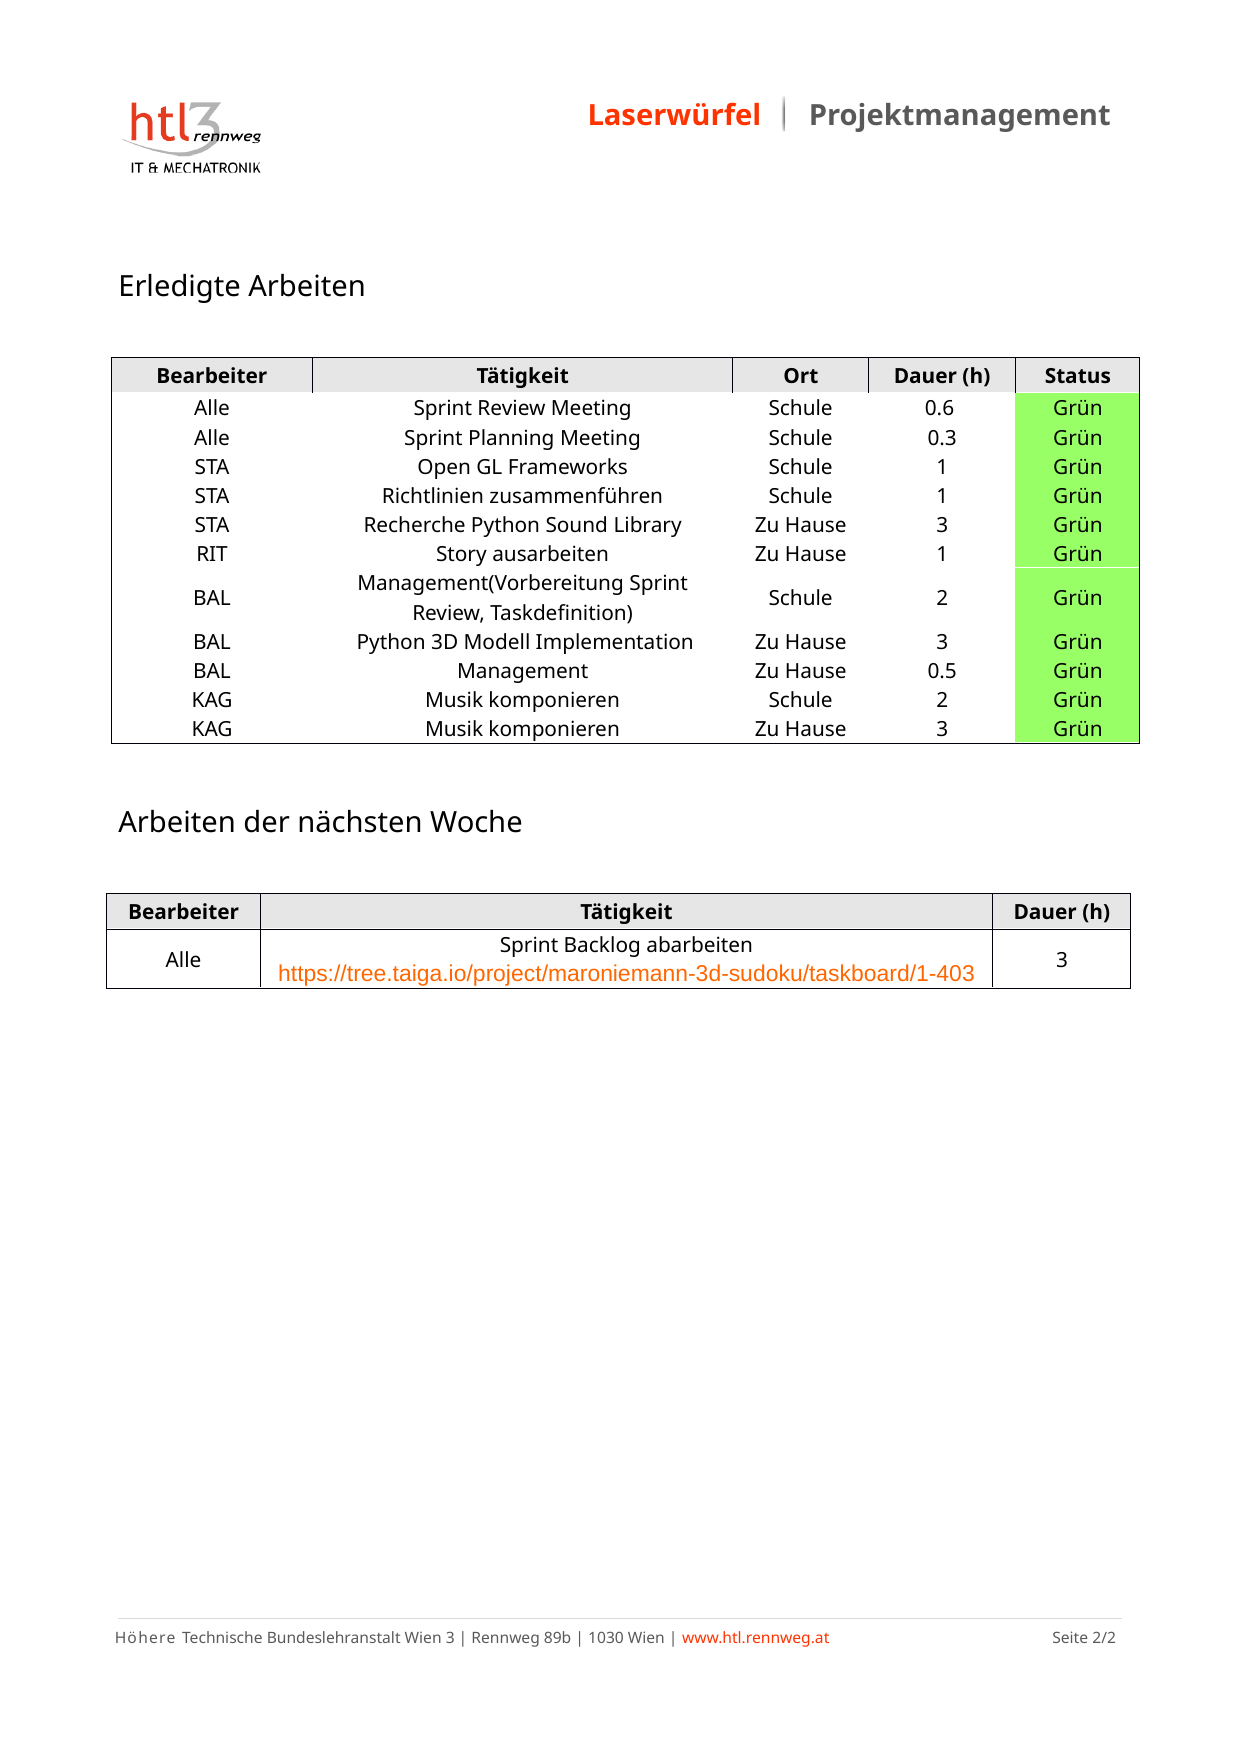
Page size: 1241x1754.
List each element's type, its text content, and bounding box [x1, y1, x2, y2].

table_cell Schule [733, 393, 868, 422]
table_cell Zu Hause [733, 626, 868, 655]
table_cell Story ausarbeiten [312, 538, 733, 567]
table_cell 3 [993, 930, 1130, 987]
table_cell Grün [1128, 451, 1139, 480]
table_cell Recherche Python Sound Library [312, 509, 733, 538]
table_cell Grün [1015, 713, 1139, 742]
table_cell Richtlinien zusammenführen [312, 480, 733, 509]
table_cell Zu Hause [733, 538, 868, 567]
table_cell Grün [1015, 451, 1027, 480]
table_cell Zu Hause [733, 655, 868, 684]
table_cell Grün [1015, 480, 1139, 509]
table_cell RIT [112, 538, 312, 567]
table_cell Sprint Planning Meeting [312, 422, 733, 451]
table_cell Open GL Frameworks [312, 451, 733, 480]
table_header Status [1016, 358, 1139, 392]
table_cell Grün [1015, 655, 1139, 684]
table_cell STA [112, 451, 312, 480]
table_cell Grün [1015, 538, 1139, 567]
table_cell Sprint Backlog abarbeiten https://tree.taiga.io/project/maroniemann-3d-sudoku/taskboard/1-403 [261, 930, 992, 987]
table_cell KAG [112, 713, 312, 742]
table_cell Musik komponieren [312, 684, 733, 713]
table_cell Grün [1015, 568, 1139, 626]
table_cell Schule [733, 451, 868, 480]
table_cell 1 [868, 451, 1015, 480]
table_cell 3 [868, 509, 1015, 538]
table_cell BAL [112, 626, 312, 655]
table_cell Alle [107, 930, 260, 987]
table_header Dauer (h) [993, 894, 1130, 928]
table_cell 0.6 [868, 393, 1015, 422]
table_header Bearbeiter [107, 894, 260, 928]
table_cell 3 [868, 626, 1015, 655]
subtitle Erledigte Arbeiten [118, 273, 1122, 303]
table_cell Schule [733, 684, 868, 713]
table_cell Schule [733, 480, 868, 509]
table_cell Zu Hause [733, 509, 868, 538]
table_cell Alle [112, 393, 312, 422]
table_cell Alle [112, 422, 312, 451]
table_cell BAL [112, 568, 312, 626]
table_cell 3 [868, 713, 1015, 742]
table_cell Sprint Review Meeting [312, 393, 733, 422]
table_cell Zu Hause [733, 713, 868, 742]
table_header Bearbeiter [112, 358, 312, 392]
table_cell Schule [733, 422, 868, 451]
table_header Tätigkeit [261, 894, 992, 928]
table_cell 2 [868, 684, 1015, 713]
table_cell Musik komponieren [312, 713, 733, 742]
table_cell Management [312, 655, 733, 684]
table_cell Schule [733, 568, 868, 626]
subtitle Arbeiten der nächsten Woche [118, 809, 1122, 839]
table_cell 1 [868, 480, 1015, 509]
table_cell BAL [112, 655, 312, 684]
table_cell KAG [112, 684, 312, 713]
table_cell Grün [1015, 626, 1139, 655]
table_cell 2 [868, 568, 1015, 626]
table_cell Grün [1015, 509, 1139, 538]
table_cell Grün [1015, 393, 1139, 422]
table_cell STA [112, 509, 312, 538]
table_cell Management(Vorbereitung Sprint Review, Taskdefinition) [312, 568, 733, 626]
table_cell STA [112, 480, 312, 509]
table_cell Python 3D Modell Implementation [312, 626, 733, 655]
table_header Dauer (h) [869, 358, 1015, 392]
table_header Tätigkeit [313, 358, 732, 392]
table_cell Grün [1015, 422, 1139, 451]
table_header Ort [733, 358, 868, 392]
table_cell 0.3 [868, 422, 1015, 451]
table_cell 1 [868, 538, 1015, 567]
table_cell Grün [1015, 684, 1139, 713]
table_cell 0.5 [868, 655, 1015, 684]
